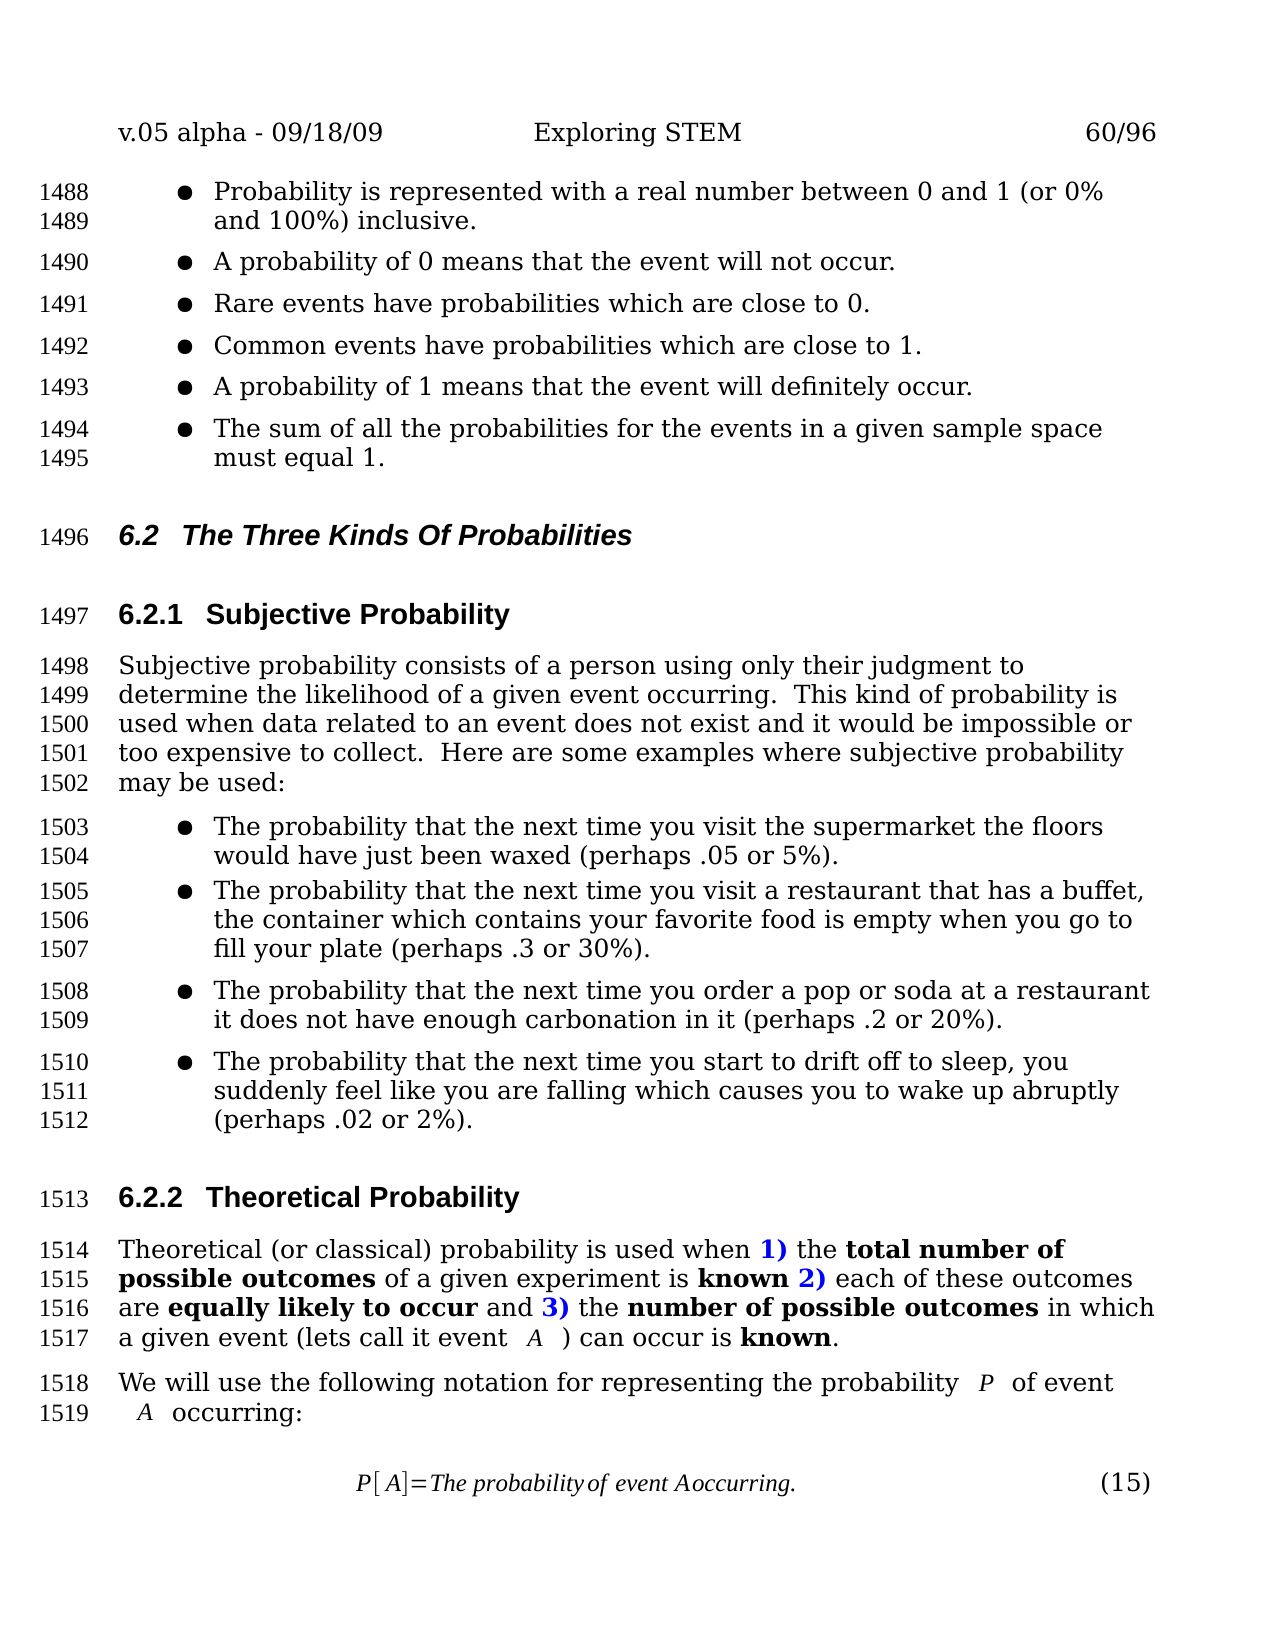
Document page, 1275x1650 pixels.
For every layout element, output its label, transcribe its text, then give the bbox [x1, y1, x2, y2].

list Common events have probabilities which are close to 1. [175, 331, 1157, 360]
list The probability that the next time you order a pop or soda at a restaurant it does not have enough carbonation in it (perhaps .2 or 20%). [175, 976, 1157, 1035]
list Rare events have probabilities which are close to 0. [175, 289, 1157, 318]
text Subjective probability consists of a person using only their judgment to determine the likelihood of a given event occurring. This kind of probability is used when data related to an event does not exist and it would be impossible or too expensive to collect. Here are some examples where subjective probability may be used: [118, 651, 1157, 797]
list The sum of all the probabilities for the events in a given sample space must equal 1. [175, 414, 1157, 473]
text We will use the following notation for representing the probabilityof eventoccurring: [118, 1368, 1157, 1427]
table_header [118, 1463, 1041, 1504]
list A probability of 1 means that the event will definitely occur. [175, 373, 1157, 402]
subtitle The Three Kinds Of Probabilities [118, 518, 1157, 552]
table_header (15) [1041, 1463, 1157, 1504]
list Probability is represented with a real number between 0 and 1 (or 0% and 100%) inclusive. [175, 177, 1157, 235]
subtitle Theoretical Probability [118, 1180, 1157, 1214]
list The probability that the next time you start to drift off to sleep, you suddenly feel like you are falling which causes you to wake up abruptly (perhaps .02 or 2%). [175, 1047, 1157, 1135]
list The probability that the next time you visit a restaurant that has a buffet, the container which contains your favorite food is empty when you go to fill your plate (perhaps .3 or 30%). [175, 876, 1157, 964]
subtitle Subjective Probability [118, 597, 1157, 630]
list A probability of 0 means that the event will not occur. [175, 248, 1157, 277]
text Theoretical (or classical) probability is used when 1) the total number of possible outcomes of a given experiment is known 2) each of these outcomes are equally likely to occur and 3) the number of possible outcomes in which a given event (lets call it event) can occur is known. [118, 1235, 1157, 1353]
list The probability that the next time you visit the supermarket the floors would have just been waxed (perhaps .05 or 5%). [175, 812, 1157, 870]
